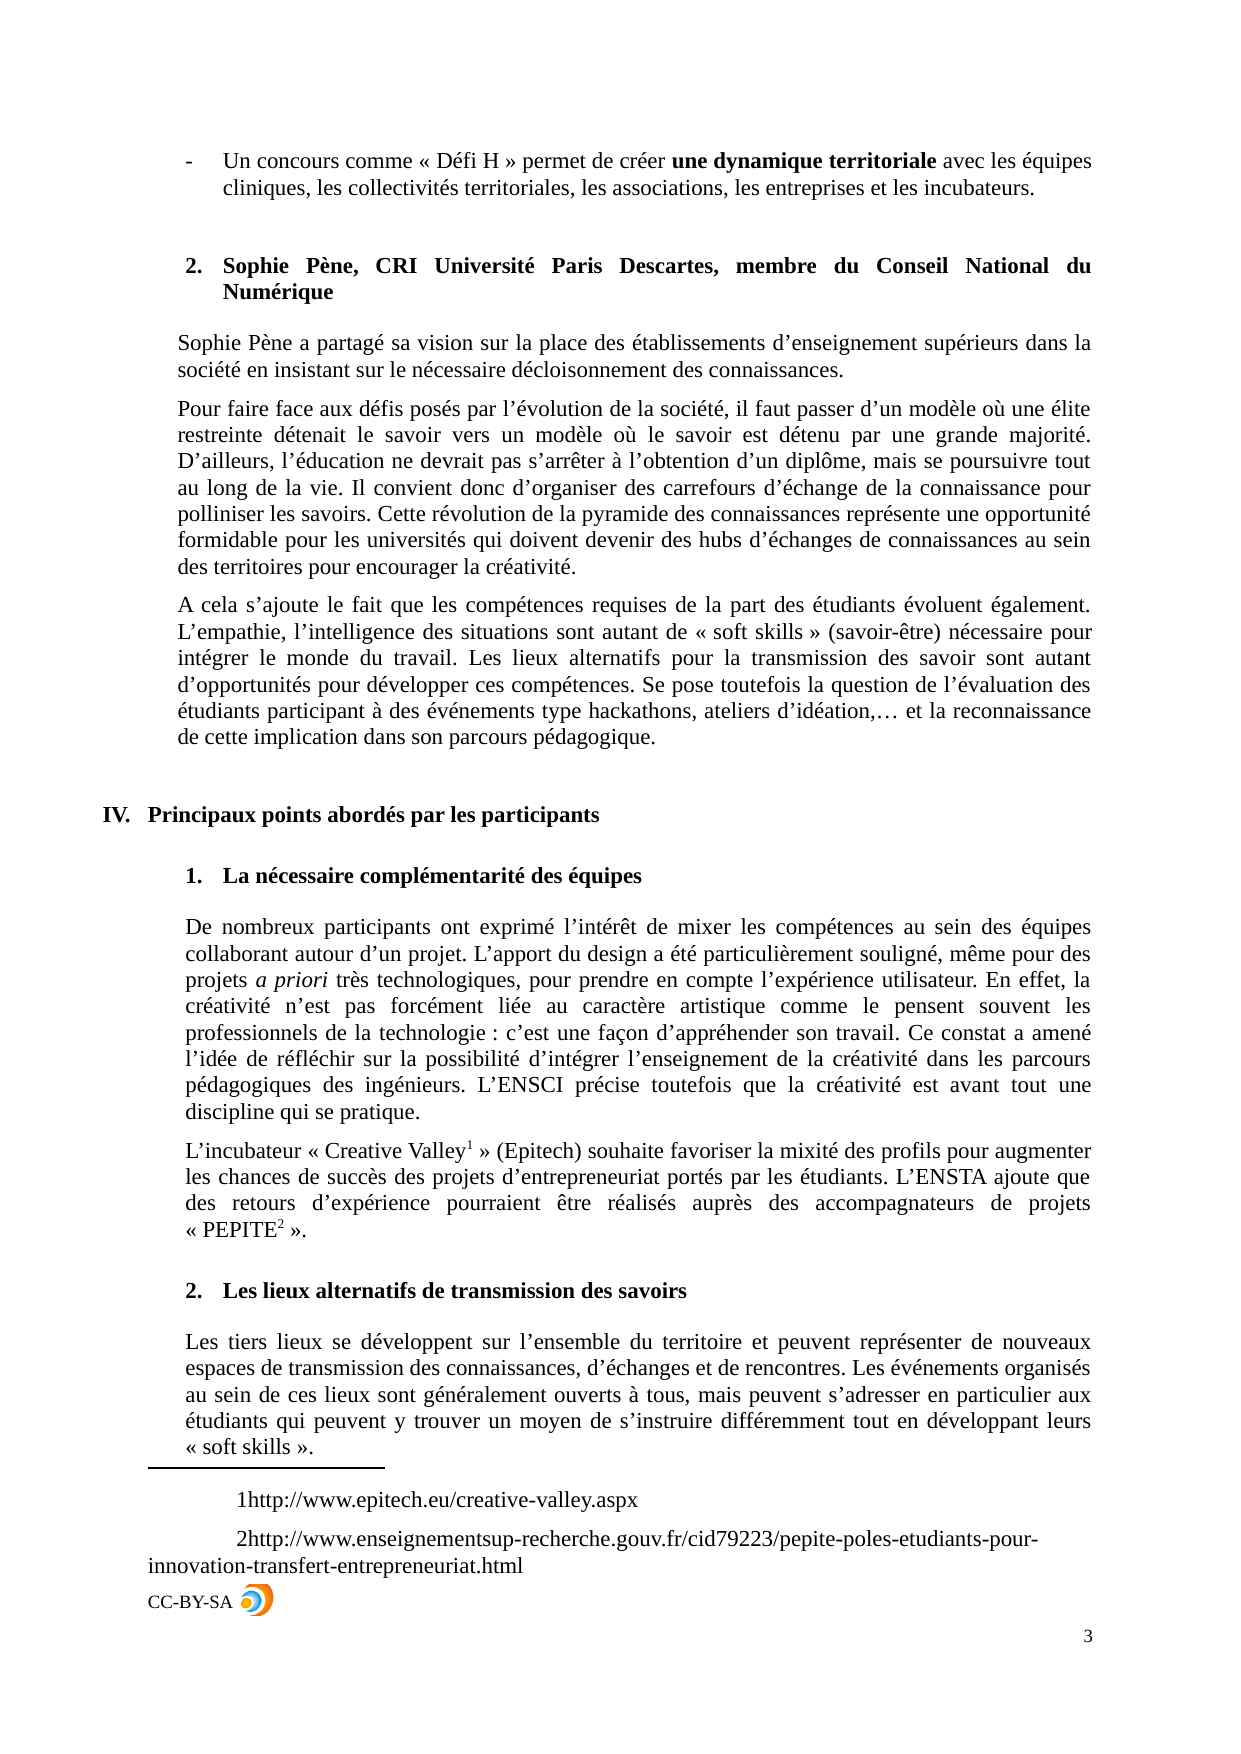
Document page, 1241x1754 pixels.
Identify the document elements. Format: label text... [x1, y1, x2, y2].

text http://www.enseignementsup-recherche.gouv.fr/cid79223/pepite-poles-etudiants-pour-innovation-transfert-entrepreneuriat.html [148, 1525, 1093, 1578]
text De nombreux participants ont exprimé l’intérêt de mixer les compétences au sein des équipes collaborant autour d’un projet. L’apport du design a été particulièrement souligné, même pour des projets a priori très technologiques, pour prendre en compte l’expérience utilisateur. En effet, la créativité n’est pas forcément liée au caractère artistique comme le pensent souvent les professionnels de la technologie : c’est une façon d’appréhender son travail. Ce constat a amené l’idée de réfléchir sur la possibilité d’intégrer l’enseignement de la créativité dans les parcours pédagogiques des ingénieurs. L’ENSCI précise toutefois que la créativité est avant tout une discipline qui se pratique. [185, 913, 1093, 1124]
list Sophie Pène, CRI Université Paris Descartes, membre du Conseil National du Numérique [185, 252, 1093, 304]
list Sophie Pène a partagé sa vision sur la place des établissements d’enseignement supérieurs dans la société en insistant sur le nécessaire décloisonnement des connaissances. [177, 329, 1093, 382]
text Les tiers lieux se développent sur l’ensemble du territoire et peuvent représenter de nouveaux espaces de transmission des connaissances, d’échanges et de rencontres. Les événements organisés au sein de ces lieux sont généralement ouverts à tous, mais peuvent s’adresser en particulier aux étudiants qui peuvent y trouver un moyen de s’instruire différemment tout en développant leurs « soft skills ». [185, 1328, 1093, 1460]
list Les lieux alternatifs de transmission des savoirs [185, 1277, 1093, 1303]
list A cela s’ajoute le fait que les compétences requises de la part des étudiants évoluent également. L’empathie, l’intelligence des situations sont autant de « soft skills » (savoir-être) nécessaire pour intégrer le monde du travail. Les lieux alternatifs pour la transmission des savoir sont autant d’opportunités pour développer ces compétences. Se pose toutefois la question de l’évaluation des étudiants participant à des événements type hackathons, ateliers d’idéation,… et la reconnaissance de cette implication dans son parcours pédagogique. [177, 592, 1093, 750]
picture [232, 1584, 280, 1619]
text http://www.epitech.eu/creative-valley.aspx [148, 1486, 1093, 1513]
list Principaux points abordés par les participants [102, 801, 1093, 827]
list Pour faire face aux défis posés par l’évolution de la société, il faut passer d’un modèle où une élite restreinte détenait le savoir vers un modèle où le savoir est détenu par une grande majorité. D’ailleurs, l’éducation ne devrait pas s’arrêter à l’obtention d’un diplôme, mais se poursuivre tout au long de la vie. Il convient donc d’organiser des carrefours d’échange de la connaissance pour polliniser les savoirs. Cette révolution de la pyramide des connaissances représente une opportunité formidable pour les universités qui doivent devenir des hubs d’échanges de connaissances au sein des territoires pour encourager la créativité. [177, 394, 1093, 579]
text L’incubateur « Creative Valley » (Epitech) souhaite favoriser la mixité des profils pour augmenter les chances de succès des projets d’entrepreneuriat portés par les étudiants. L’ENSTA ajoute que des retours d’expérience pourraient être réalisés auprès des accompagnateurs de projets « PEPITE ». [185, 1137, 1093, 1242]
list Un concours comme « Défi H » permet de créer une dynamique territoriale avec les équipes cliniques, les collectivités territoriales, les associations, les entreprises et les incubateurs. [185, 148, 1093, 200]
list La nécessaire complémentarité des équipes [185, 862, 1093, 888]
